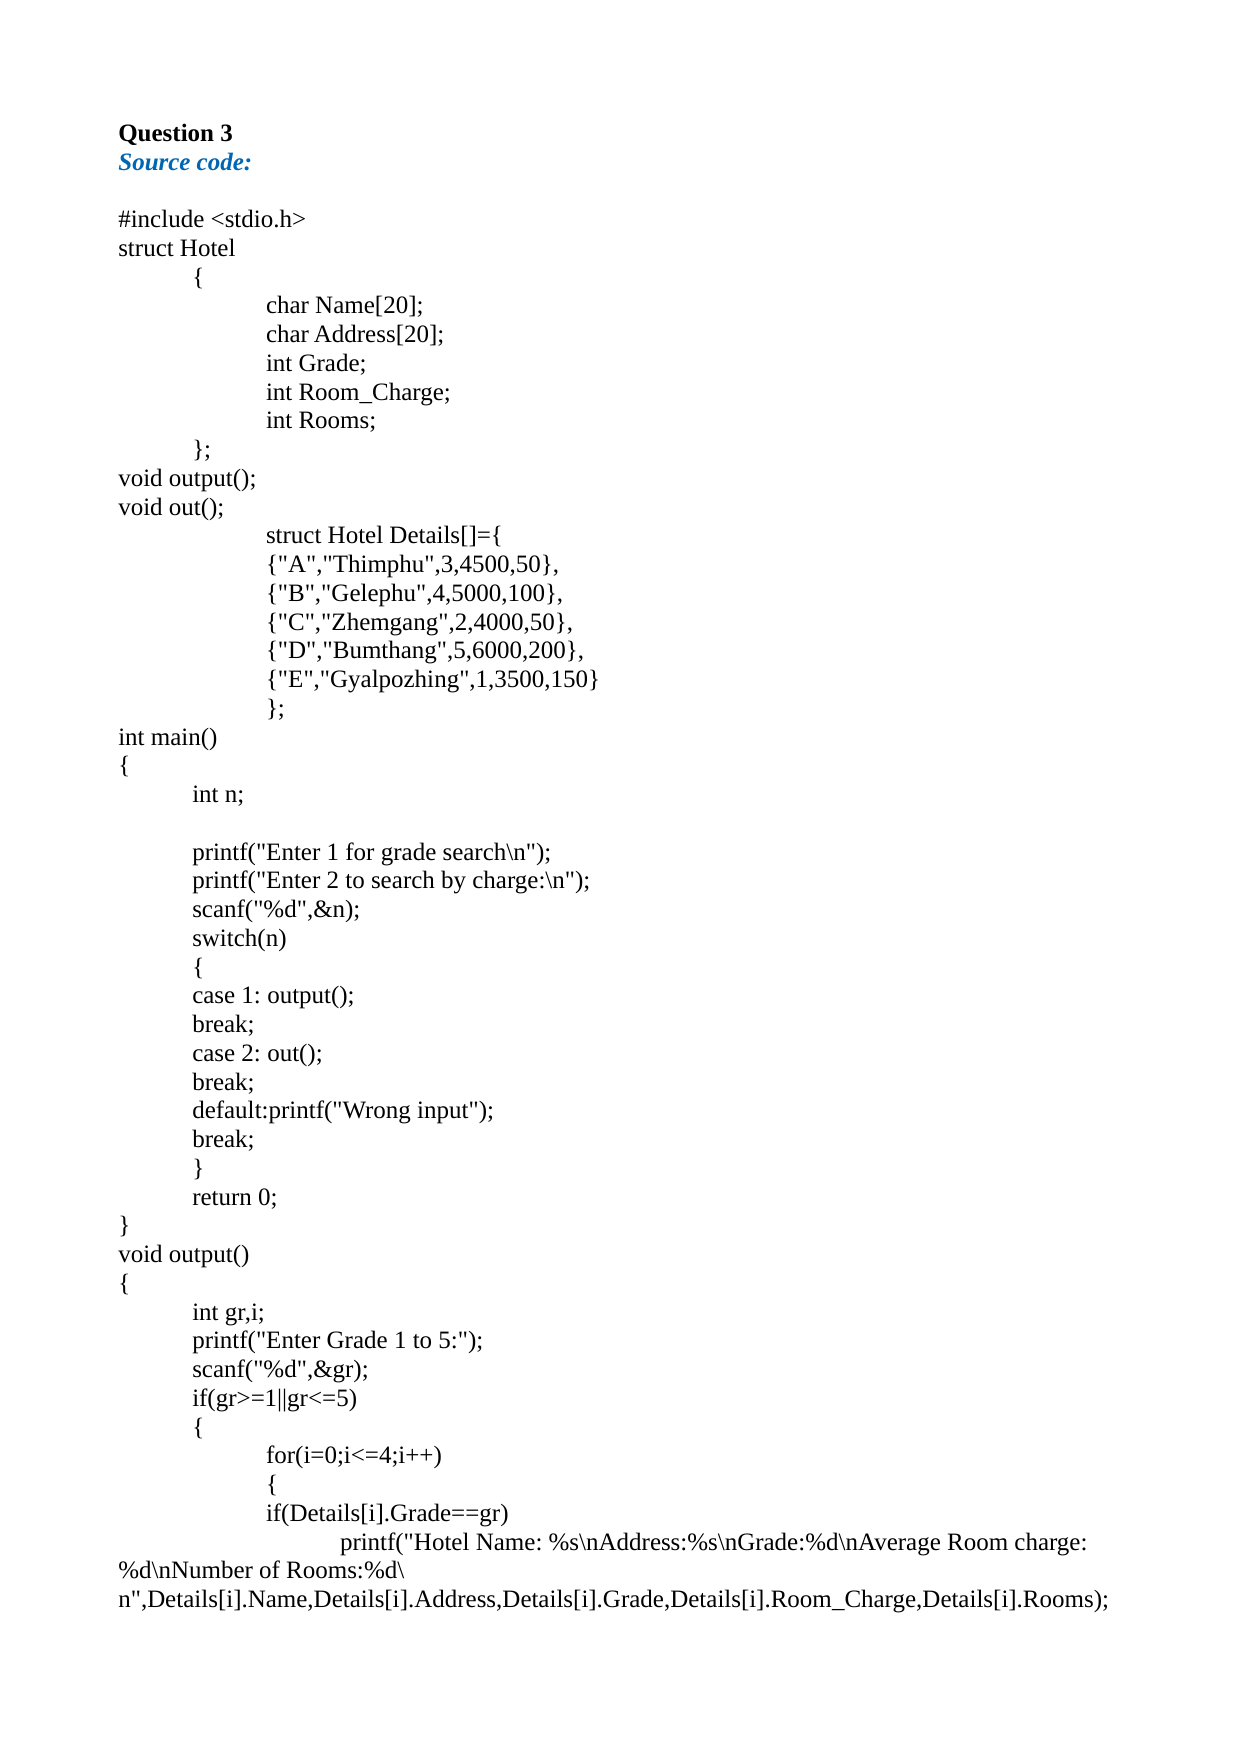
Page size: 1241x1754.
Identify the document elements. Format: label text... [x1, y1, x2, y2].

text }; [118, 693, 1122, 722]
text void output() [118, 1239, 1122, 1268]
text switch(n) [118, 923, 1122, 952]
text case 1: output(); [118, 981, 1122, 1009]
text {"C","Zhemgang",2,4000,50}, [118, 607, 1122, 636]
text struct Hotel [118, 233, 1122, 262]
text {"A","Thimphu",3,4500,50}, [118, 549, 1122, 578]
text {"D","Bumthang",5,6000,200}, [118, 636, 1122, 664]
text break; [118, 1009, 1122, 1038]
text default:printf("Wrong input"); [118, 1096, 1122, 1124]
text { [118, 1469, 1122, 1498]
text int Grade; [118, 348, 1122, 377]
text }; [118, 434, 1122, 463]
text char Name[20]; [118, 291, 1122, 319]
text printf("Enter Grade 1 to 5:"); [118, 1326, 1122, 1354]
text int n; [118, 779, 1122, 808]
text Question 3 [118, 118, 1122, 147]
text void out(); [118, 492, 1122, 521]
text { [118, 952, 1122, 981]
text { [118, 1268, 1122, 1297]
text Source code: [118, 147, 1122, 176]
text break; [118, 1124, 1122, 1153]
text if(gr>=1||gr<=5) [118, 1383, 1122, 1412]
text } [118, 1153, 1122, 1182]
text break; [118, 1067, 1122, 1096]
text #include <stdio.h> [118, 204, 1122, 233]
text struct Hotel Details[]={ [118, 521, 1122, 549]
text int Rooms; [118, 406, 1122, 434]
text scanf("%d",&gr); [118, 1354, 1122, 1383]
text scanf("%d",&n); [118, 894, 1122, 923]
text for(i=0;i<=4;i++) [118, 1441, 1122, 1469]
text {"B","Gelephu",4,5000,100}, [118, 578, 1122, 607]
text int main() [118, 722, 1122, 751]
text printf("Enter 2 to search by charge:\n"); [118, 866, 1122, 894]
text printf("Enter 1 for grade search\n"); [118, 837, 1122, 866]
text {"E","Gyalpozhing",1,3500,150} [118, 664, 1122, 693]
text char Address[20]; [118, 319, 1122, 348]
text return 0; [118, 1182, 1122, 1211]
text { [118, 262, 1122, 291]
text printf("Hotel Name: %s\nAddress:%s\nGrade:%d\nAverage Room charge:%d\nNumber of Rooms:%d\n",Details[i].Name,Details[i].Address,Details[i].Grade,Details[i].Room_Charge,Details[i].Rooms); [118, 1527, 1122, 1613]
text } [118, 1211, 1122, 1239]
text if(Details[i].Grade==gr) [118, 1498, 1122, 1527]
text { [118, 1412, 1122, 1441]
text case 2: out(); [118, 1038, 1122, 1067]
text void output(); [118, 463, 1122, 492]
text { [118, 751, 1122, 779]
text int gr,i; [118, 1297, 1122, 1326]
text int Room_Charge; [118, 377, 1122, 406]
